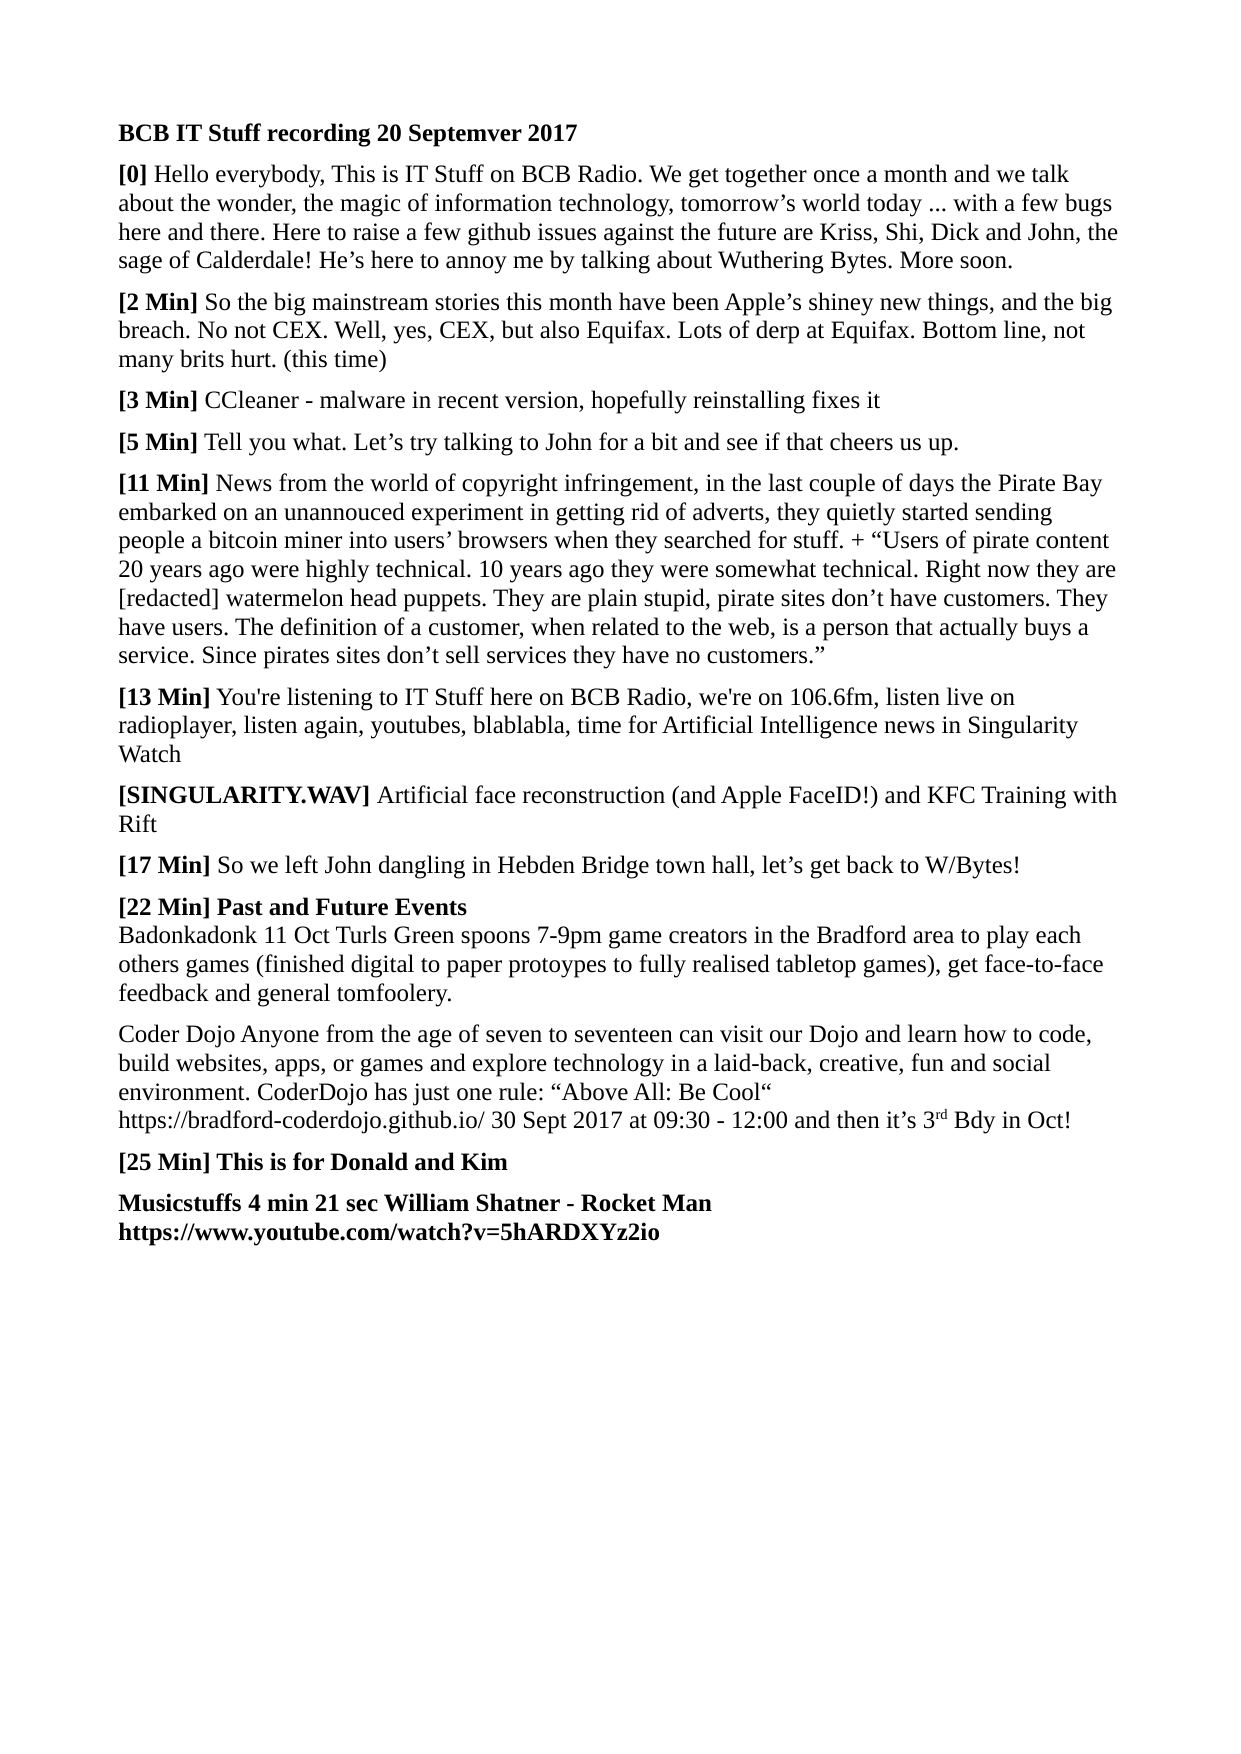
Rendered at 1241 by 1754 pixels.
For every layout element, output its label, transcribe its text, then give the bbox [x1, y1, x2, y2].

text Coder Dojo Anyone from the age of seven to seventeen can visit our Dojo and learn how to code, build websites, apps, or games and explore technology in a laid-back, creative, fun and social environment. CoderDojo has just one rule: “Above All: Be Cool“ https://bradford-coderdojo.github.io/ 30 Sept 2017 at 09:30 - 12:00 and then it’s 3rd Bdy in Oct! [118, 1019, 1122, 1134]
text [3 Min] CCleaner - malware in recent version, hopefully reinstalling fixes it [118, 386, 1122, 414]
text [0] Hello everybody, This is IT Stuff on BCB Radio. We get together once a month and we talk about the wonder, the magic of information technology, tomorrow’s world today ... with a few bugs here and there. Here to raise a few github issues against the future are Kriss, Shi, Dick and John, the sage of Calderdale! He’s here to annoy me by talking about Wuthering Bytes. More soon. [118, 159, 1122, 274]
text [25 Min] This is for Donald and Kim [118, 1147, 1122, 1176]
text BCB IT Stuff recording 20 Septemver 2017 [118, 118, 1122, 147]
text [2 Min] So the big mainstream stories this month have been Apple’s shiney new things, and the big breach. No not CEX. Well, yes, CEX, but also Equifax. Lots of derp at Equifax. Bottom line, not many brits hurt. (this time) [118, 287, 1122, 373]
text Musicstuffs 4 min 21 sec William Shatner - Rocket Man https://www.youtube.com/watch?v=5hARDXYz2io [118, 1188, 1122, 1246]
text [13 Min] You're listening to IT Stuff here on BCB Radio, we're on 106.6fm, listen live on radioplayer, listen again, youtubes, blablabla, time for Artificial Intelligence news in Singularity Watch [118, 682, 1122, 768]
text [SINGULARITY.WAV] Artificial face reconstruction (and Apple FaceID!) and KFC Training with Rift [118, 781, 1122, 838]
text [17 Min] So we left John dangling in Hebden Bridge town hall, let’s get back to W/Bytes! [118, 851, 1122, 879]
text [5 Min] Tell you what. Let’s try talking to John for a bit and see if that cheers us up. [118, 427, 1122, 456]
text [11 Min] News from the world of copyright infringement, in the last couple of days the Pirate Bay embarked on an unannouced experiment in getting rid of adverts, they quietly started sending people a bitcoin miner into users’ browsers when they searched for stuff. + “Users of pirate content 20 years ago were highly technical. 10 years ago they were somewhat technical. Right now they are [redacted] watermelon head puppets. They are plain stupid, pirate sites don’t have customers. They have users. The definition of a customer, when related to the web, is a person that actually buys a service. Since pirates sites don’t sell services they have no customers.” [118, 468, 1122, 669]
text [22 Min] Past and Future Events Badonkadonk 11 Oct Turls Green spoons 7-9pm game creators in the Bradford area to play each others games (finished digital to paper protoypes to fully realised tabletop games), get face-to-face feedback and general tomfoolery. [118, 892, 1122, 1007]
